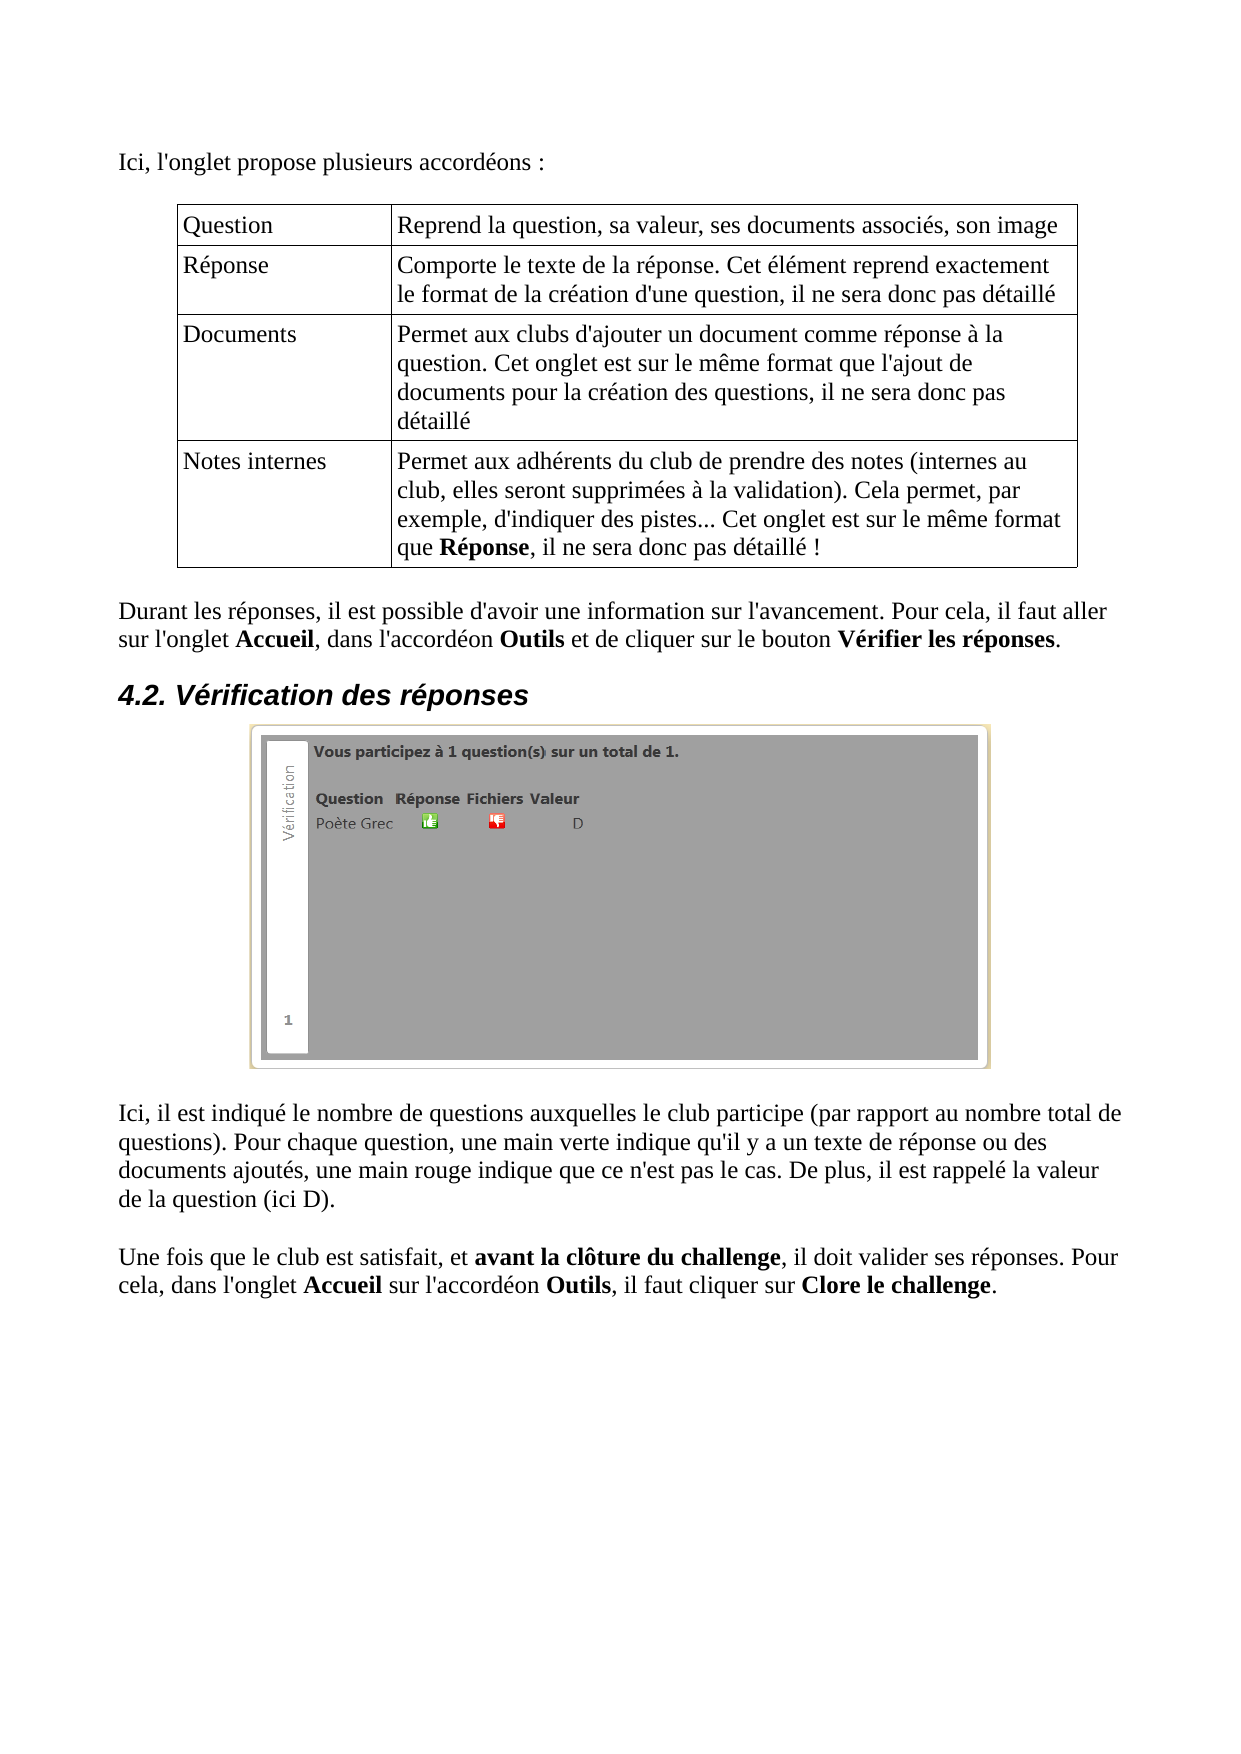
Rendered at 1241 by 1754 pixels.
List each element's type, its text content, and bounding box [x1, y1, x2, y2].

table_cell Permet aux clubs d'ajouter un document comme réponse à la question. Cet onglet est sur le même format que l'ajout de documents pour la création des questions, il ne sera donc pas détaillé [392, 315, 1077, 440]
table_cell Notes internes [178, 441, 391, 567]
text Ici, il est indiqué le nombre de questions auxquelles le club participe (par rapport au nombre total de questions). Pour chaque question, une main verte indique qu'il y a un texte de réponse ou des documents ajoutés, une main rouge indique que ce n'est pas le cas. De plus, il est rappelé la valeur de la question (ici D). [118, 1098, 1122, 1213]
table_cell Réponse [178, 246, 391, 314]
text Une fois que le club est satisfait, et avant la clôture du challenge, il doit valider ses réponses. Pour cela, dans l'onglet Accueil sur l'accordéon Outils, il faut cliquer sur Clore le challenge. [118, 1242, 1122, 1299]
table_header Question [178, 205, 391, 245]
table_cell Documents [178, 315, 391, 440]
subtitle 4.2. Vérification des réponses [118, 678, 1122, 712]
table_header Reprend la question, sa valeur, ses documents associés, son image [392, 205, 1077, 245]
table_cell Comporte le texte de la réponse. Cet élément reprend exactement le format de la création d'une question, il ne sera donc pas détaillé [392, 246, 1077, 314]
text Ici, l'onglet propose plusieurs accordéons : [118, 147, 1122, 176]
table_cell Permet aux adhérents du club de prendre des notes (internes au club, elles seront supprimées à la validation). Cela permet, par exemple, d'indiquer des pistes... Cet onglet est sur le même format que Réponse, il ne sera donc pas détaillé ! [392, 441, 1077, 567]
text Durant les réponses, il est possible d'avoir une information sur l'avancement. Pour cela, il faut aller sur l'onglet Accueil, dans l'accordéon Outils et de cliquer sur le bouton Vérifier les réponses. [118, 596, 1122, 653]
